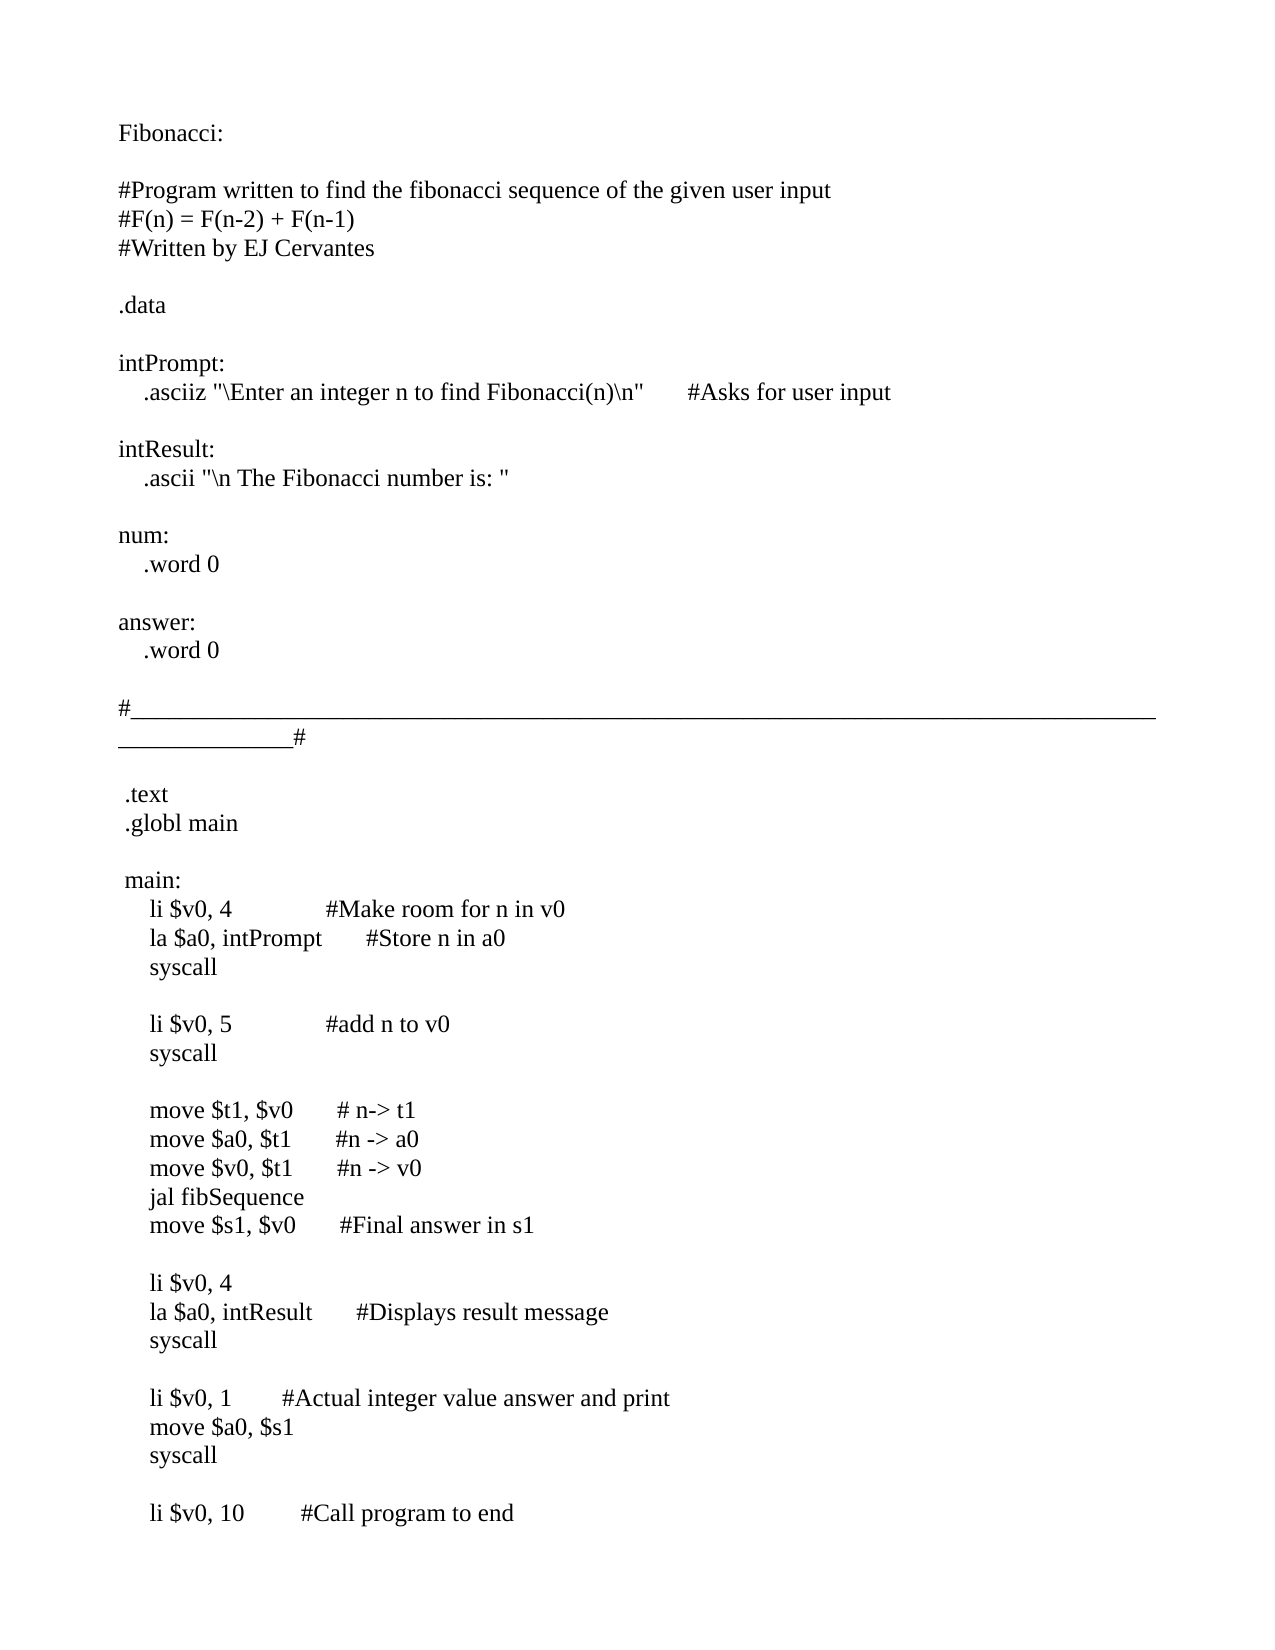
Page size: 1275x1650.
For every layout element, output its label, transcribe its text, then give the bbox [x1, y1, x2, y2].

text #Program written to find the fibonacci sequence of the given user input [118, 176, 1157, 204]
text la $a0, intResult #Displays result message [118, 1297, 1157, 1326]
text intResult: [118, 434, 1157, 463]
text syscall [118, 1441, 1157, 1469]
text .word 0 [118, 636, 1157, 664]
text syscall [118, 1326, 1157, 1354]
text .text [118, 779, 1157, 808]
text li $v0, 10 #Call program to end [118, 1498, 1157, 1527]
text jal fibSequence [118, 1182, 1157, 1211]
text move $a0, $s1 [118, 1412, 1157, 1441]
text answer: [118, 607, 1157, 636]
text move $a0, $t1 #n -> a0 [118, 1124, 1157, 1153]
text syscall [118, 1038, 1157, 1067]
text move $s1, $v0 #Final answer in s1 [118, 1211, 1157, 1239]
text .ascii "\n The Fibonacci number is: " [118, 463, 1157, 492]
text num: [118, 521, 1157, 549]
text main: [118, 866, 1157, 894]
text #Written by EJ Cervantes [118, 233, 1157, 262]
text move $t1, $v0 # n-> t1 [118, 1096, 1157, 1124]
text .asciiz "\Enter an integer n to find Fibonacci(n)\n" #Asks for user input [118, 377, 1157, 406]
text li $v0, 4 [118, 1268, 1157, 1297]
text intPrompt: [118, 348, 1157, 377]
text syscall [118, 952, 1157, 981]
text .word 0 [118, 549, 1157, 578]
text li $v0, 1 #Actual integer value answer and print [118, 1383, 1157, 1412]
text li $v0, 5 #add n to v0 [118, 1009, 1157, 1038]
text Fibonacci: [118, 118, 1157, 147]
text #________________________________________________________________________________________________# [118, 664, 1157, 751]
text .data [118, 291, 1157, 319]
text #F(n) = F(n-2) + F(n-1) [118, 204, 1157, 233]
text move $v0, $t1 #n -> v0 [118, 1153, 1157, 1182]
text la $a0, intPrompt #Store n in a0 [118, 923, 1157, 952]
text .globl main [118, 808, 1157, 837]
text li $v0, 4 #Make room for n in v0 [118, 894, 1157, 923]
